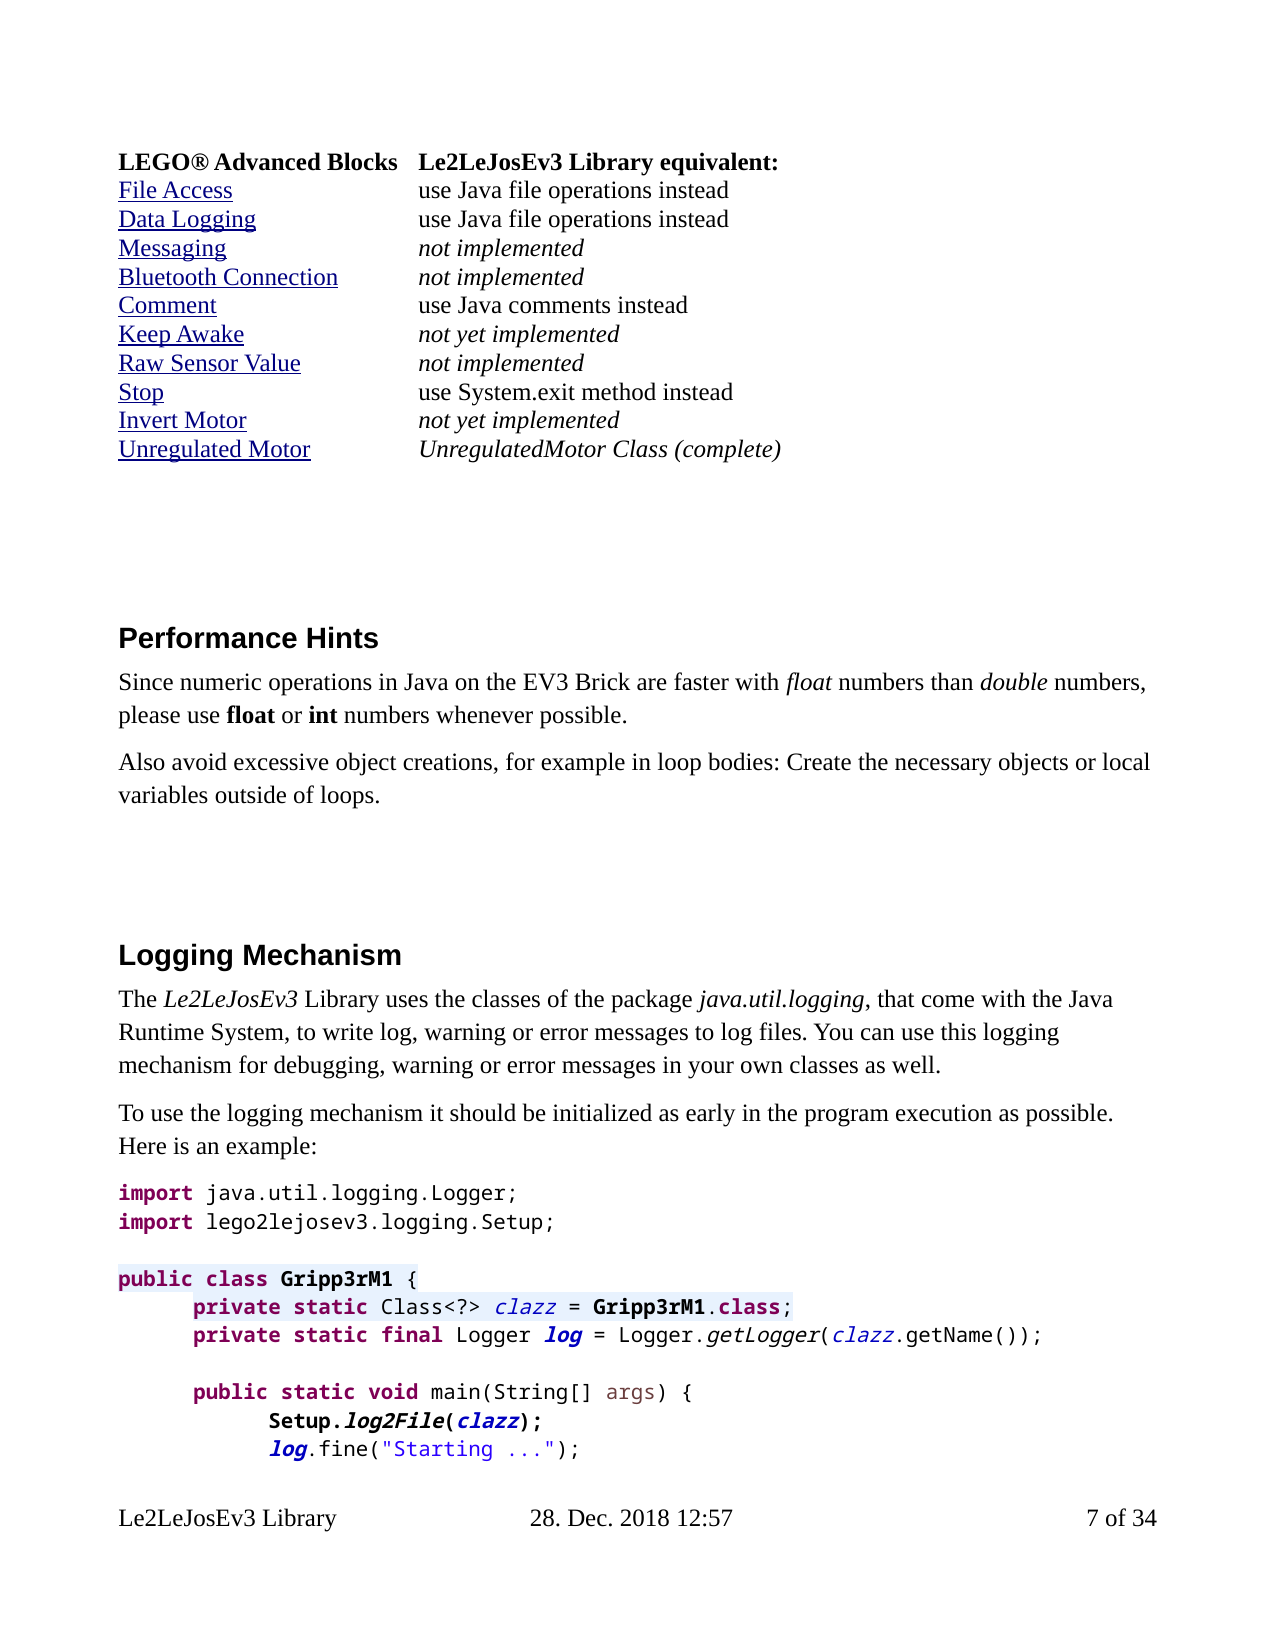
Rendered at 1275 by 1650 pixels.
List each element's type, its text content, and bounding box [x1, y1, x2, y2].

text Invert Motor not yet implemented [118, 406, 1157, 434]
subtitle Logging Mechanism [118, 938, 1157, 972]
text log.fine("Starting ..."); [118, 1434, 1157, 1463]
text import lego2lejosev3.logging.Setup; [118, 1207, 1157, 1235]
text Raw Sensor Value not implemented [118, 348, 1157, 377]
text Messaging not implemented [118, 233, 1157, 262]
text public class Gripp3rM1 { [118, 1264, 1157, 1292]
text private static final Logger log = Logger.getLogger(clazz.getName()); [118, 1321, 1157, 1349]
text Since numeric operations in Java on the EV3 Brick are faster with float numbers than double numbers, please use float or int numbers whenever possible. [118, 667, 1157, 728]
text The Le2LeJosEv3 Library uses the classes of the package java.util.logging, that come with the Java Runtime System, to write log, warning or error messages to log files. You can use this logging mechanism for debugging, warning or error messages in your own classes as well. [118, 984, 1157, 1079]
text Comment use Java comments instead [118, 291, 1157, 319]
text LEGO® Advanced Blocks Le2LeJosEv3 Library equivalent: [118, 118, 1157, 176]
text public static void main(String[] args) { [118, 1377, 1157, 1406]
text Unregulated Motor UnregulatedMotor Class (complete) [118, 434, 1157, 463]
text Setup.log2File(clazz); [118, 1406, 1157, 1434]
text Bluetooth Connection not implemented [118, 262, 1157, 291]
text Data Logging use Java file operations instead [118, 204, 1157, 233]
text To use the logging mechanism it should be initialized as early in the program execution as possible. Here is an example: [118, 1098, 1157, 1159]
text Stop use System.exit method instead [118, 377, 1157, 406]
text Also avoid excessive object creations, for example in loop bodies: Create the necessary objects or local variables outside of loops. [118, 747, 1157, 809]
text Keep Awake not yet implemented [118, 319, 1157, 348]
text private static Class<?> clazz = Gripp3rM1.class; [118, 1292, 1157, 1321]
text File Access use Java file operations instead [118, 176, 1157, 204]
subtitle Performance Hints [118, 621, 1157, 654]
text import java.util.logging.Logger; [118, 1178, 1157, 1207]
